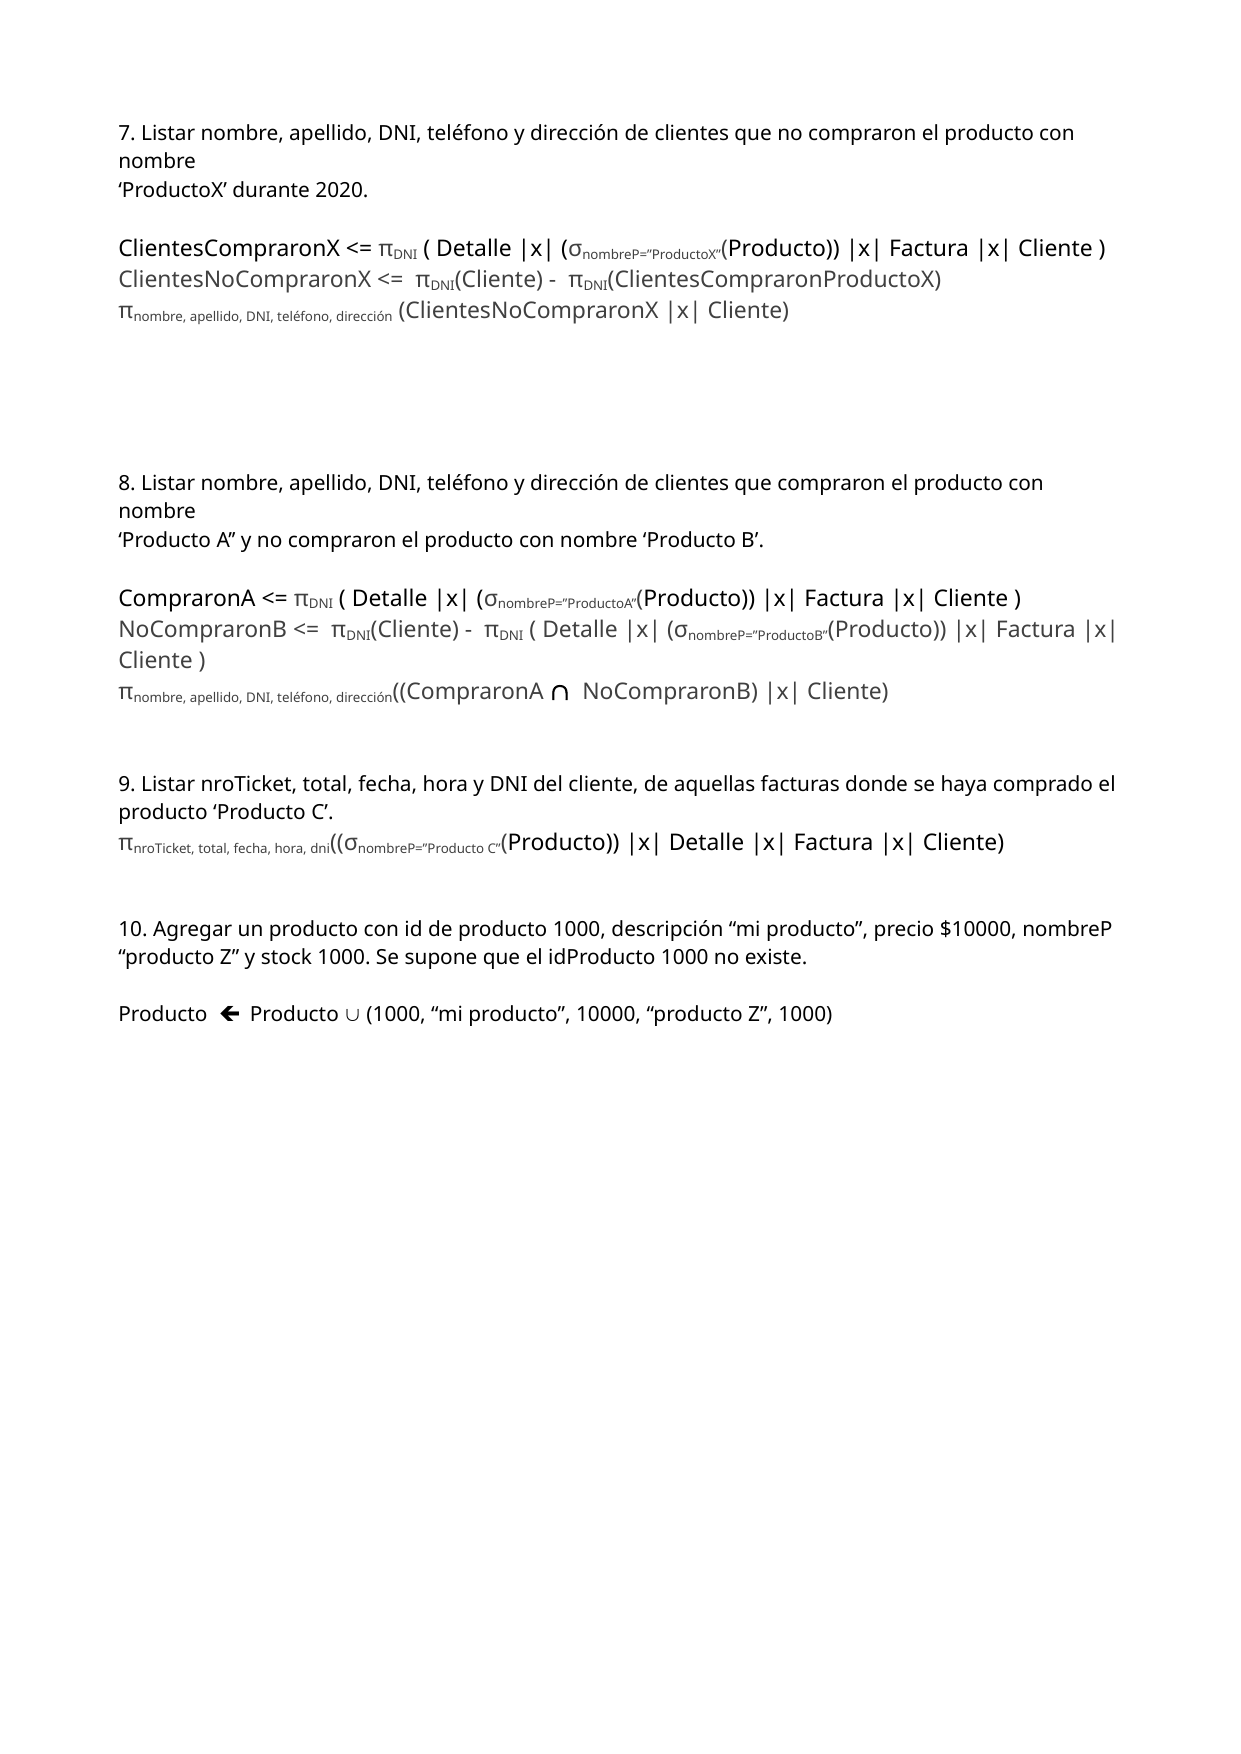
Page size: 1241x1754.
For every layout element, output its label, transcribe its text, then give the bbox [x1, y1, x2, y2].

text “producto Z” y stock 1000. Se supone que el idProducto 1000 no existe. [118, 942, 1122, 971]
text πnombre, apellido, DNI, teléfono, dirección((CompraronA Ç NoCompraronB) |x| Cliente) [118, 675, 1122, 707]
text CompraronA <= πDNI ( Detalle |x| (σnombreP=”ProductoA”(Producto)) |x| Factura |x| Cliente ) [118, 582, 1122, 613]
text NoCompraronB <= πDNI(Cliente) - πDNI ( Detalle |x| (σnombreP=”ProductoB”(Producto)) |x| Factura |x| Cliente ) [118, 613, 1122, 675]
text 7. Listar nombre, apellido, DNI, teléfono y dirección de clientes que no compraron el producto con nombre [118, 118, 1122, 175]
text 9. Listar nroTicket, total, fecha, hora y DNI del cliente, de aquellas facturas donde se haya comprado el [118, 769, 1122, 797]
text ‘Producto A’’ y no compraron el producto con nombre ‘Producto B’. [118, 525, 1122, 553]
text producto ‘Producto C’. [118, 797, 1122, 826]
text ClientesNoCompraronX <= πDNI(Cliente) - πDNI(ClientesCompraronProductoX) [118, 263, 1122, 294]
text πnombre, apellido, DNI, teléfono, dirección (ClientesNoCompraronX |x| Cliente) [118, 294, 1122, 326]
text πnroTicket, total, fecha, hora, dni((σnombreP=”Producto C”(Producto)) |x| Detalle |x| Factura |x| Cliente) [118, 826, 1122, 857]
text ClientesCompraronX <= πDNI ( Detalle |x| (σnombreP=”ProductoX”(Producto)) |x| Factura |x| Cliente ) [118, 232, 1122, 263]
text Producto ç Producto È (1000, “mi producto”, 10000, “producto Z”, 1000) [118, 999, 1122, 1028]
text 10. Agregar un producto con id de producto 1000, descripción “mi producto”, precio $10000, nombreP [118, 914, 1122, 942]
text ‘ProductoX’ durante 2020. [118, 175, 1122, 203]
text 8. Listar nombre, apellido, DNI, teléfono y dirección de clientes que compraron el producto con nombre [118, 468, 1122, 525]
